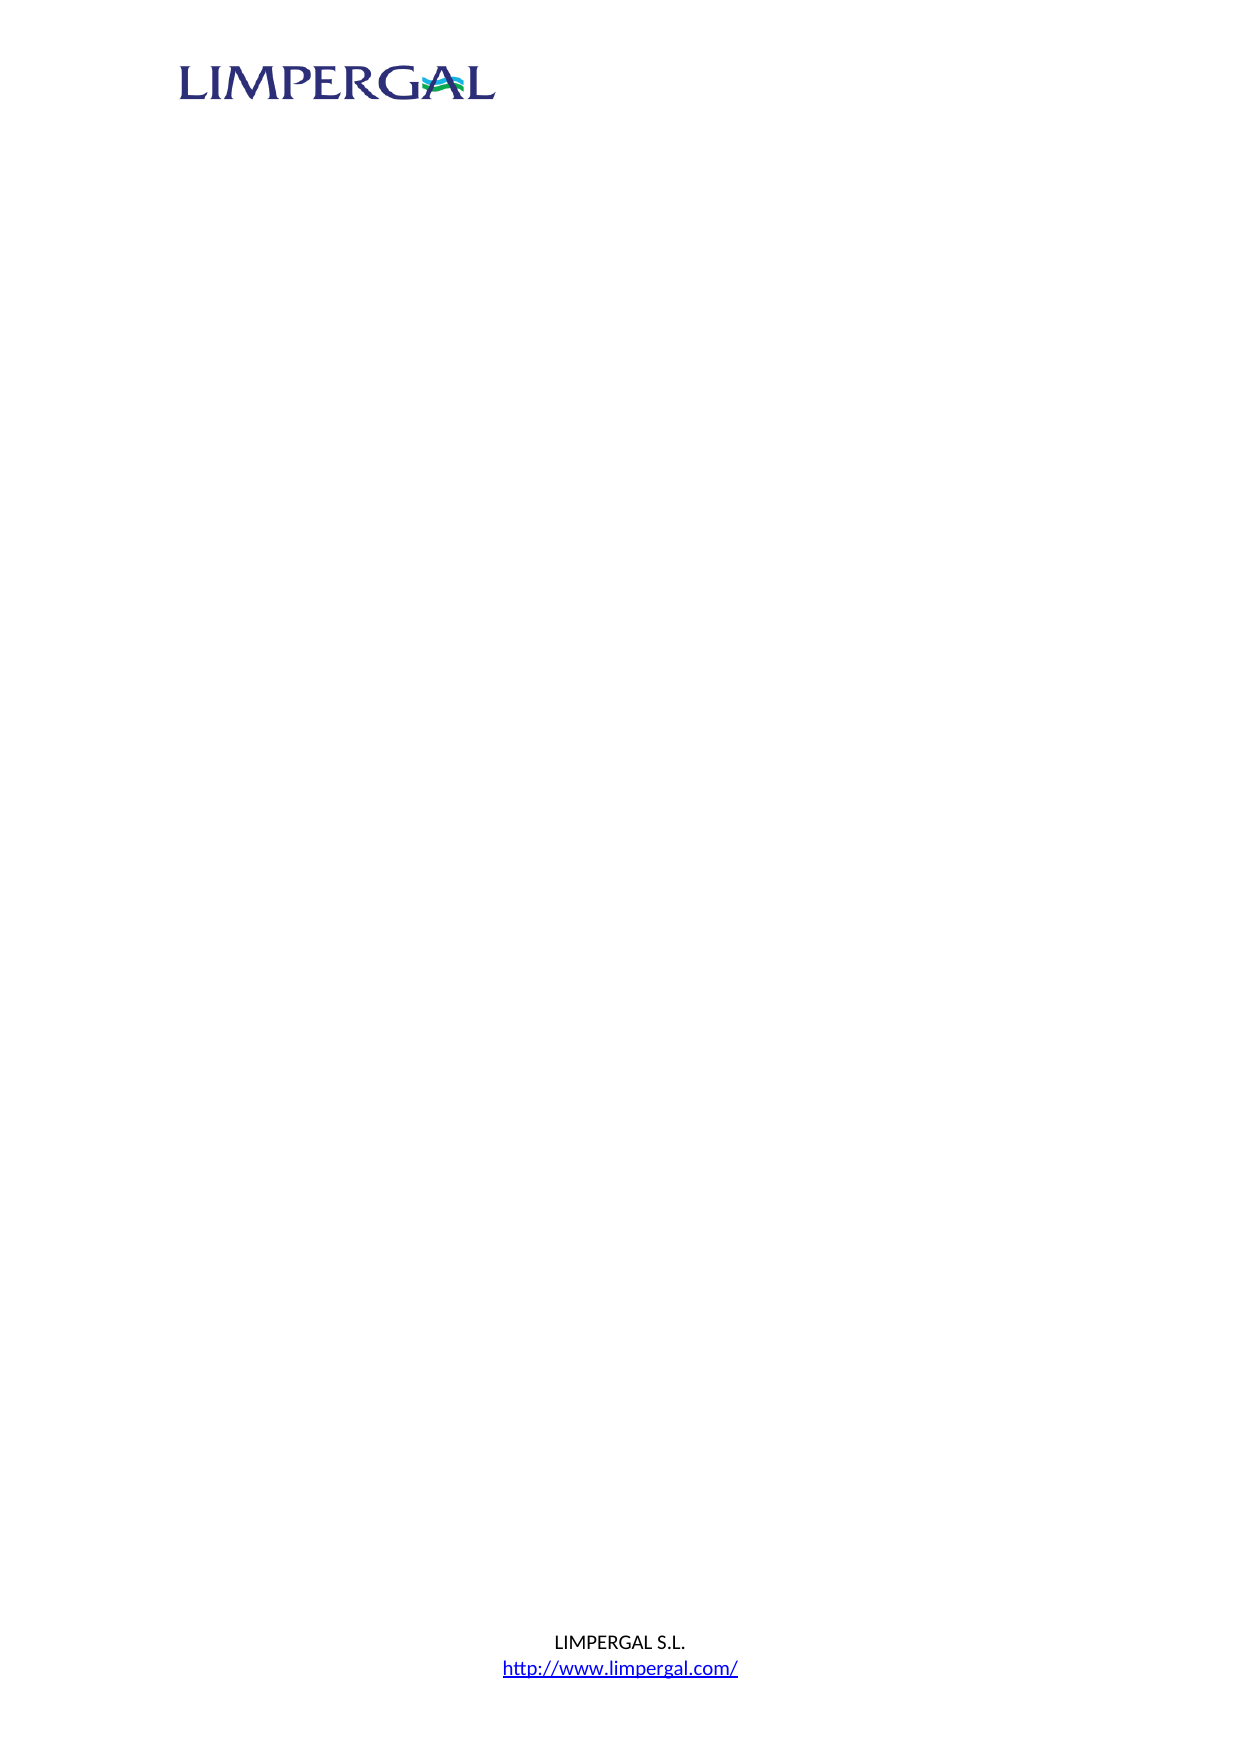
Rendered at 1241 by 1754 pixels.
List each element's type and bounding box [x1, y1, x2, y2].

picture [177, 44, 498, 103]
